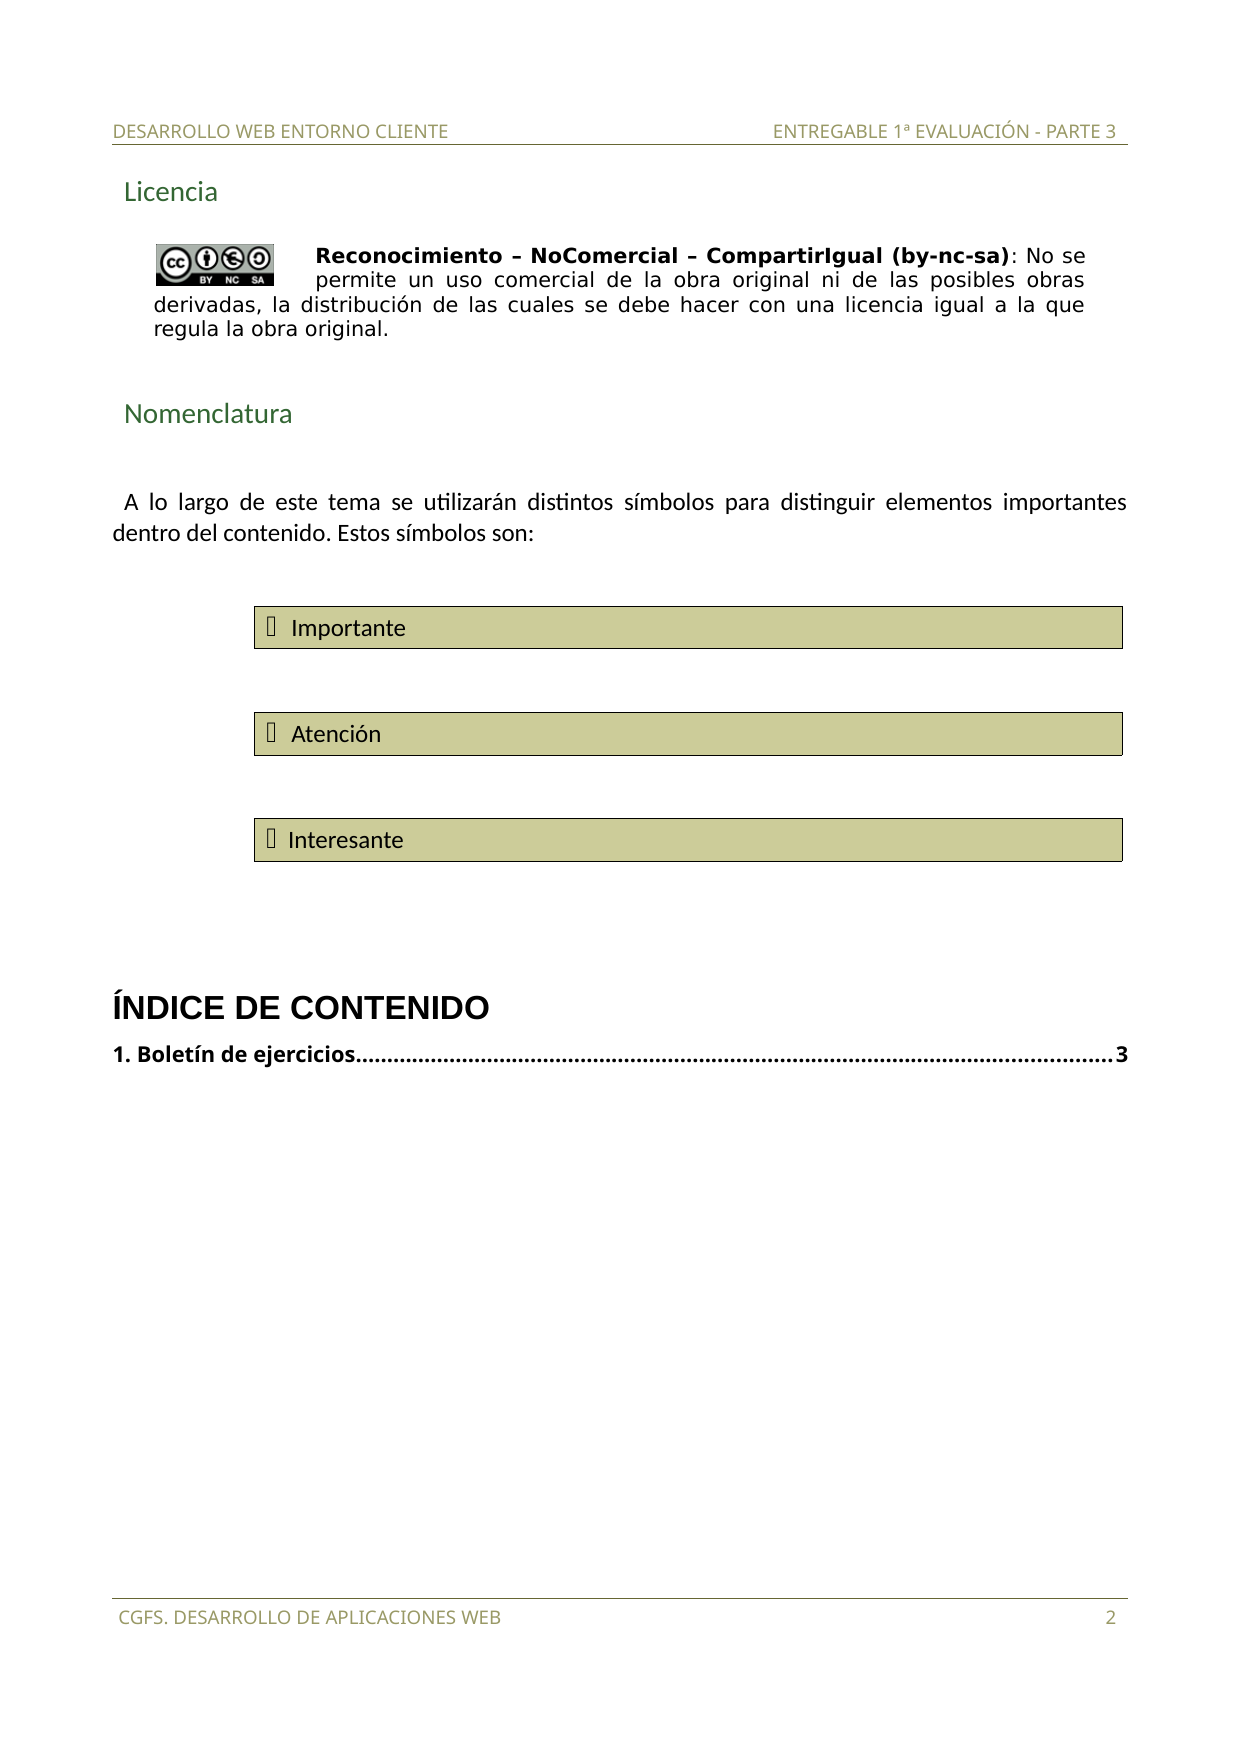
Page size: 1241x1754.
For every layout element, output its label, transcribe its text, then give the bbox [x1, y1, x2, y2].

picture [156, 244, 274, 286]
text 1. Boletín de ejercicios 3 [112, 1039, 1128, 1069]
text Nomenclatura [112, 396, 1128, 431]
text A lo largo de este tema se utilizarán distintos símbolos para distinguir elementos importantes dentro del contenido. Estos símbolos son: [112, 487, 1128, 548]
text Licencia [112, 173, 1128, 209]
text  Interesante [255, 819, 1122, 861]
text  Atención [255, 713, 1122, 755]
text Reconocimiento – NoComercial – CompartirIgual (by-nc-sa): No se permite un uso comercial de la obra original ni de las posibles obras derivadas, la distribución de las cuales se debe hacer con una licencia igual a la que regula la obra original. [153, 244, 1086, 341]
text  Importante [255, 607, 1122, 648]
subtitle Índice de contenido [112, 988, 1128, 1027]
